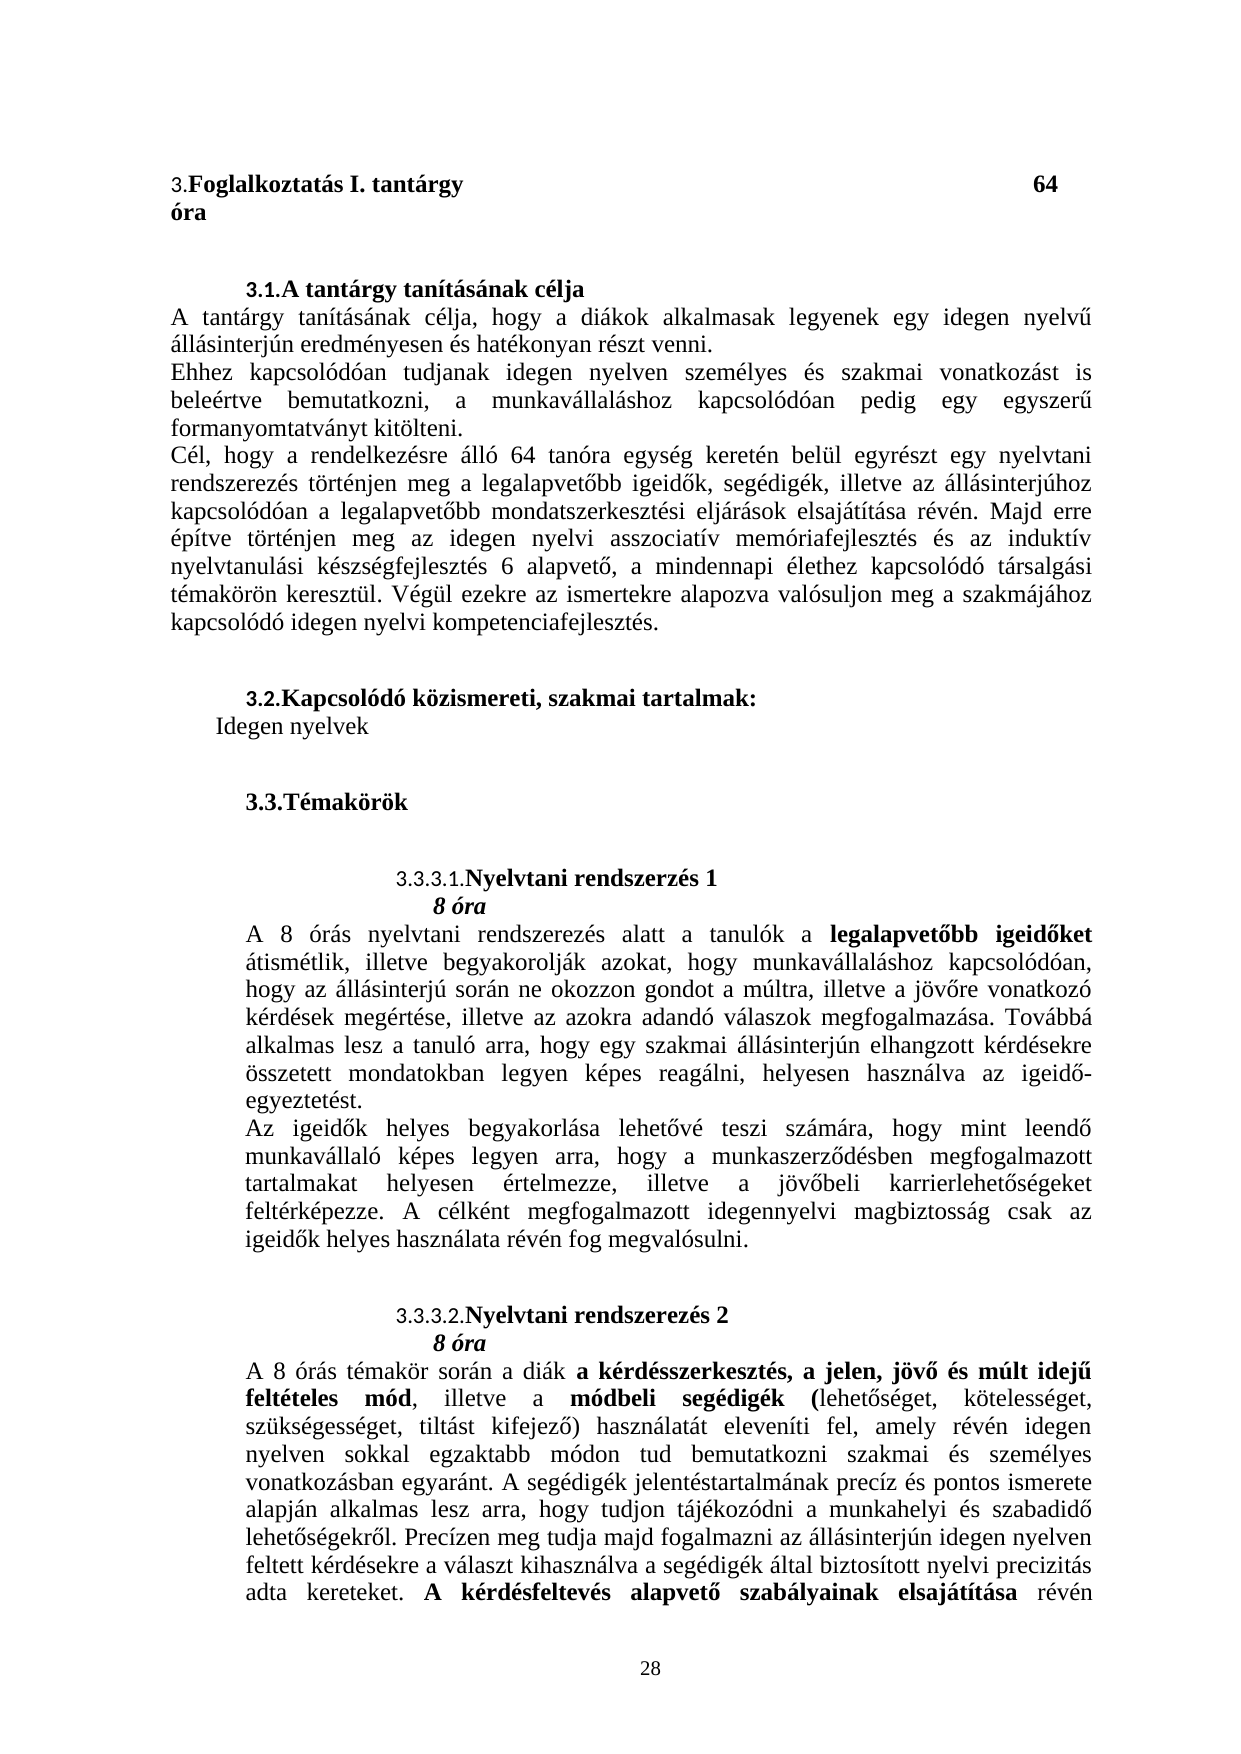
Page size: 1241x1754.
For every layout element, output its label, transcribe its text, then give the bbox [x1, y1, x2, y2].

text A 8 órás témakör során a diák a kérdésszerkesztés, a jelen, jövő és múlt idejű feltételes mód, illetve a módbeli segédigék (lehetőséget, kötelességet, szükségességet, tiltást kifejező) használatát eleveníti fel, amely révén idegen nyelven sokkal egzaktabb módon tud bemutatkozni szakmai és személyes vonatkozásban egyaránt. A segédigék jelentéstartalmának precíz és pontos ismerete alapján alkalmas lesz arra, hogy tudjon tájékozódni a munkahelyi és szabadidő lehetőségekről. Precízen meg tudja majd fogalmazni az állásinterjún idegen nyelven feltett kérdésekre a választ kihasználva a segédigék által biztosított nyelvi precizitás adta kereteket. A kérdésfeltevés alapvető szabályainak elsajátítása révén [245, 1357, 1093, 1606]
list Nyelvtani rendszerzés 1 8 óra [133, 864, 1093, 920]
text Cél, hogy a rendelkezésre álló 64 tanóra egység keretén belül egyrészt egy nyelvtani rendszerezés történjen meg a legalapvetőbb igeidők, segédigék, illetve az állásinterjúhoz kapcsolódóan a legalapvetőbb mondatszerkesztési eljárások elsajátítása révén. Majd erre építve történjen meg az idegen nyelvi asszociatív memóriafejlesztés és az induktív nyelvtanulási készségfejlesztés 6 alapvető, a mindennapi élethez kapcsolódó társalgási témakörön keresztül. Végül ezekre az ismertekre alapozva valósuljon meg a szakmájához kapcsolódó idegen nyelvi kompetenciafejlesztés. [170, 441, 1093, 635]
text Az igeidők helyes begyakorlása lehetővé teszi számára, hogy mint leendő munkavállaló képes legyen arra, hogy a munkaszerződésben megfogalmazott tartalmakat helyesen értelmezze, illetve a jövőbeli karrierlehetőségeket feltérképezze. A célként megfogalmazott idegennyelvi magbiztosság csak az igeidők helyes használata révén fog megvalósulni. [245, 1114, 1093, 1253]
text Idegen nyelvek [179, 712, 1093, 739]
list Nyelvtani rendszerezés 2 8 óra [133, 1301, 1093, 1357]
text A 8 órás nyelvtani rendszerezés alatt a tanulók a legalapvetőbb igeidőket átismétlik, illetve begyakorolják azokat, hogy munkavállaláshoz kapcsolódóan, hogy az állásinterjú során ne okozzon gondot a múltra, illetve a jövőre vonatkozó kérdések megértése, illetve az azokra adandó válaszok megfogalmazása. Továbbá alkalmas lesz a tanuló arra, hogy egy szakmai állásinterjún elhangzott kérdésekre összetett mondatokban legyen képes reagálni, helyesen használva az igeidő-egyeztetést. [245, 920, 1093, 1114]
text A tantárgy tanításának célja, hogy a diákok alkalmasak legyenek egy idegen nyelvű állásinterjún eredményesen és hatékonyan részt venni. [170, 303, 1093, 358]
list Témakörök [133, 788, 1093, 816]
list Foglalkoztatás I. tantárgy 64 óra [133, 171, 1093, 226]
list Kapcsolódó közismereti, szakmai tartalmak: [133, 684, 1093, 712]
text Ehhez kapcsolódóan tudjanak idegen nyelven személyes és szakmai vonatkozást is beleértve bemutatkozni, a munkavállaláshoz kapcsolódóan pedig egy egyszerű formanyomtatványt kitölteni. [170, 358, 1093, 441]
list A tantárgy tanításának célja [133, 275, 1093, 303]
